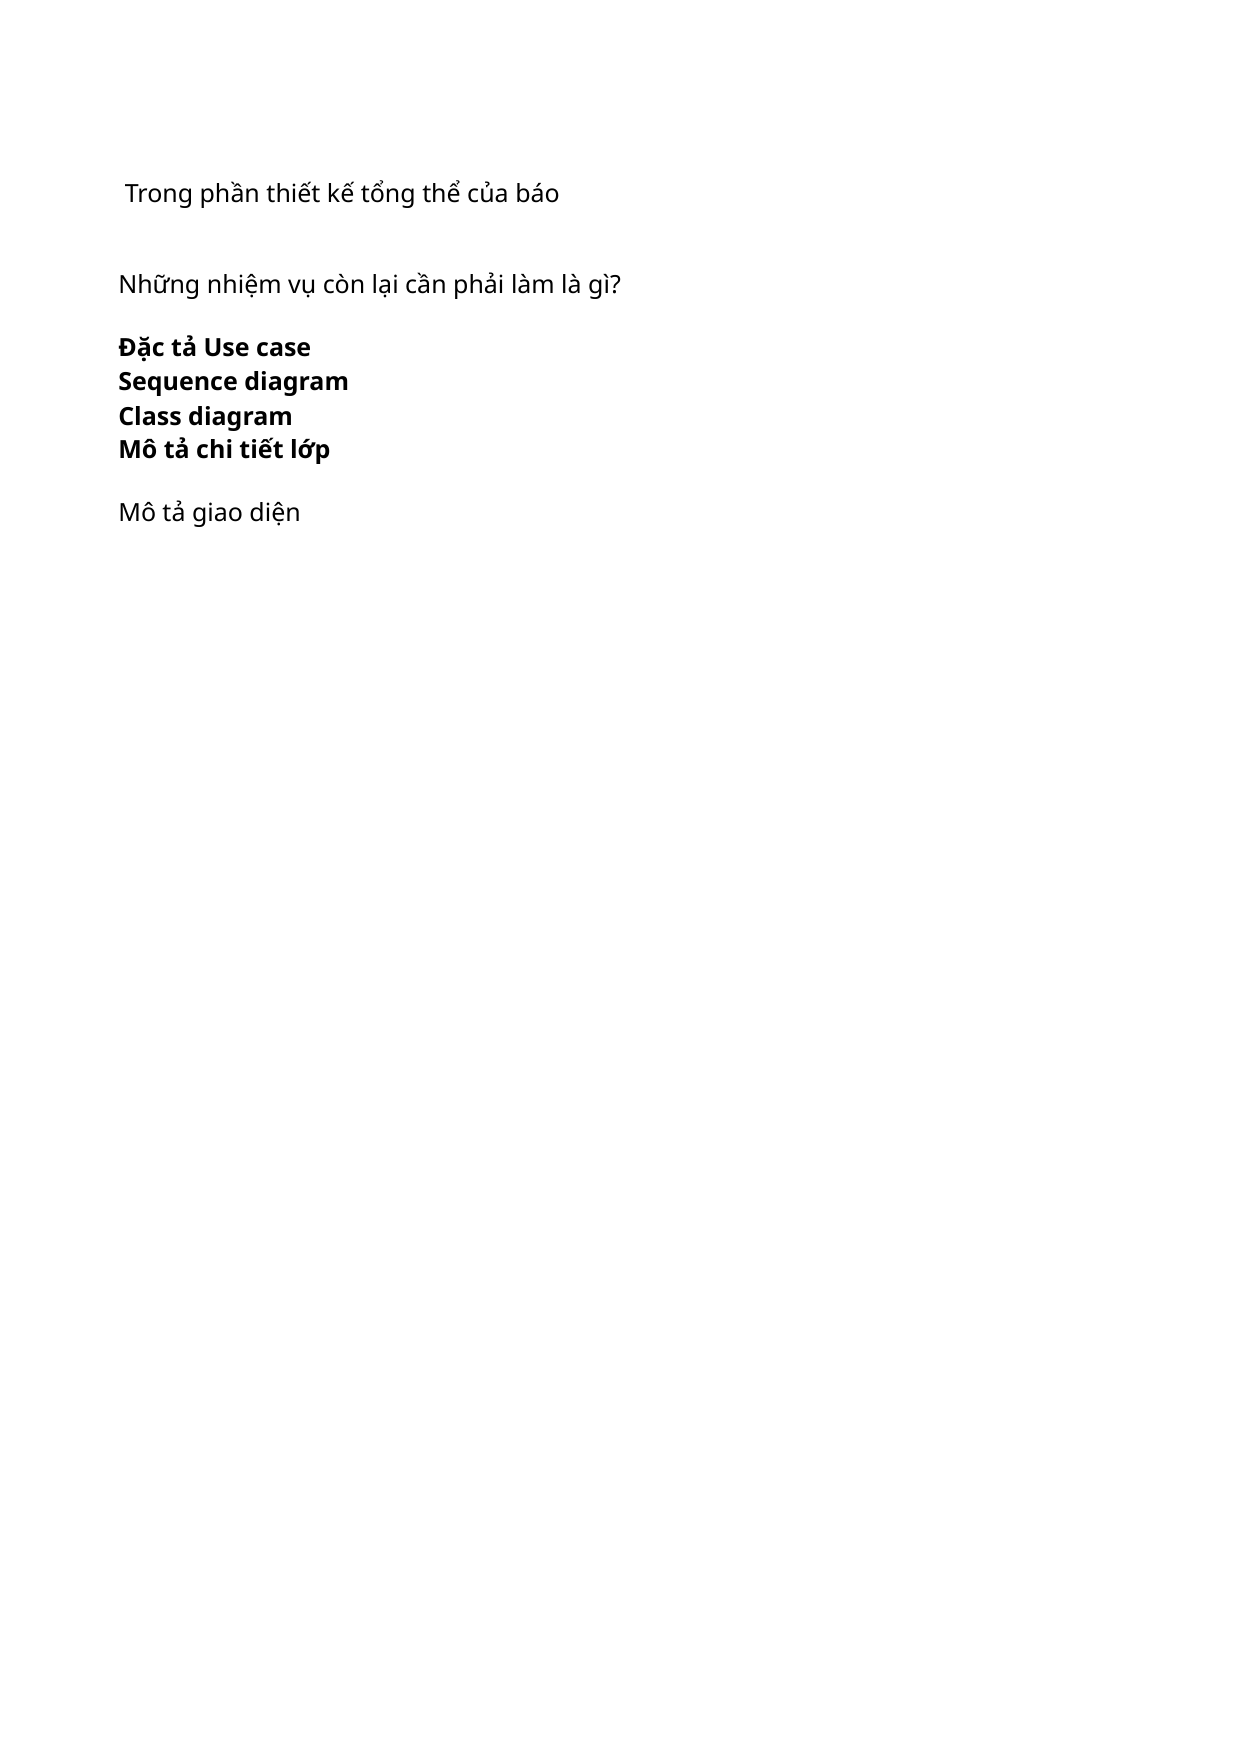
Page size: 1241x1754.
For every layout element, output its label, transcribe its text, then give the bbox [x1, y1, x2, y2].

text Mô tả chi tiết lớp [118, 432, 1122, 466]
text Sequence diagram [118, 364, 1122, 398]
text Mô tả giao diện [118, 495, 1122, 529]
text Trong phần thiết kế tổng thể của báo [118, 176, 1122, 210]
text Những nhiệm vụ còn lại cần phải làm là gì? [118, 267, 1122, 301]
text Đặc tả Use case [118, 330, 1122, 364]
text Class diagram [118, 398, 1122, 432]
